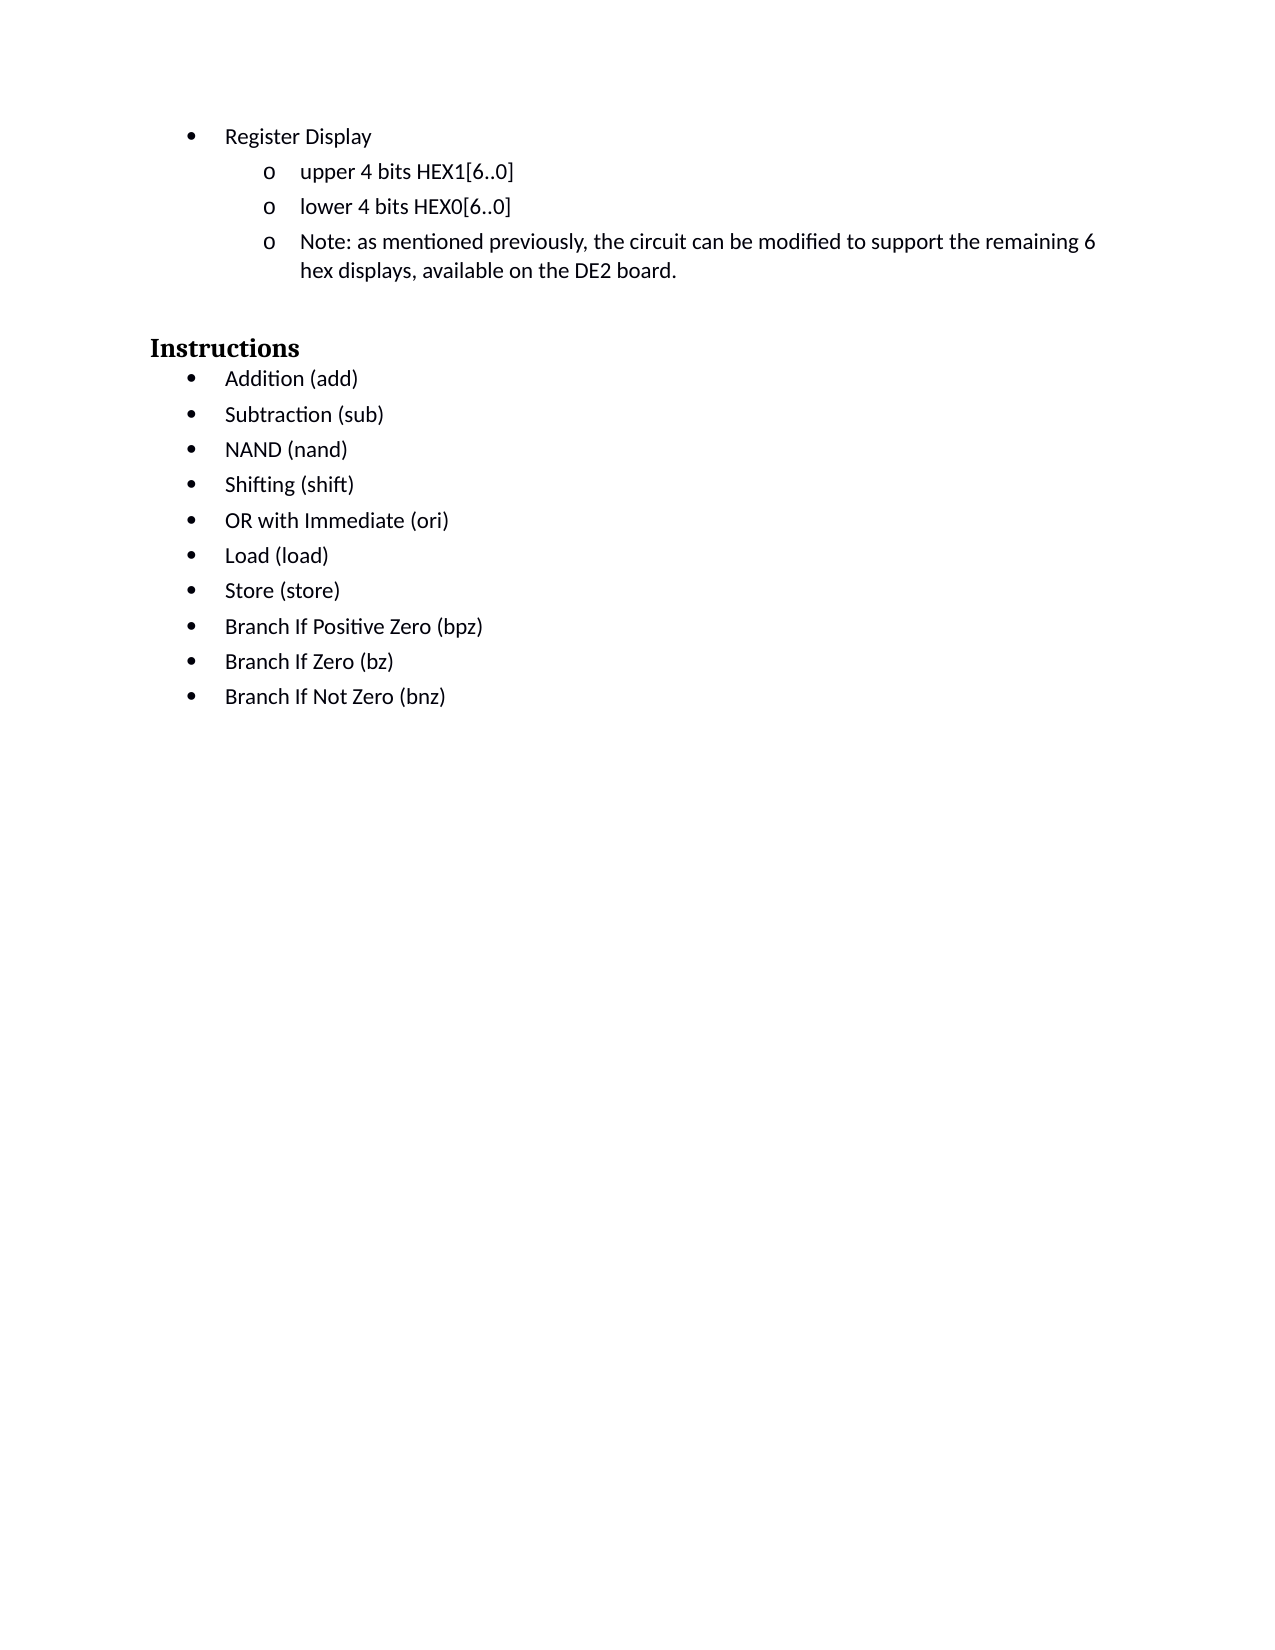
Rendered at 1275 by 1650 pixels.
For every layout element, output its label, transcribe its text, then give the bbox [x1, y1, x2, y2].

list Register Display [187, 122, 1125, 150]
list OR with Immediate (ori) [187, 506, 1125, 534]
list Branch If Zero (bz) [187, 647, 1125, 675]
list Store (store) [187, 576, 1125, 604]
list Addition (add) [187, 364, 1125, 393]
list NAND (nand) [187, 435, 1125, 463]
list Shifting (shift) [187, 471, 1125, 498]
list Note: as mentioned previously, the circuit can be modified to support the remaining 6 hex displays, available on the DE2 board. [262, 227, 1125, 284]
list lower 4 bits HEX0[6..0] [262, 192, 1125, 221]
list Subtraction (sub) [187, 400, 1125, 428]
list upper 4 bits HEX1[6..0] [262, 157, 1125, 186]
subtitle Instructions [150, 333, 1125, 364]
list Branch If Not Zero (bnz) [187, 682, 1125, 710]
list Load (load) [187, 541, 1125, 569]
list Branch If Positive Zero (bpz) [187, 612, 1125, 640]
